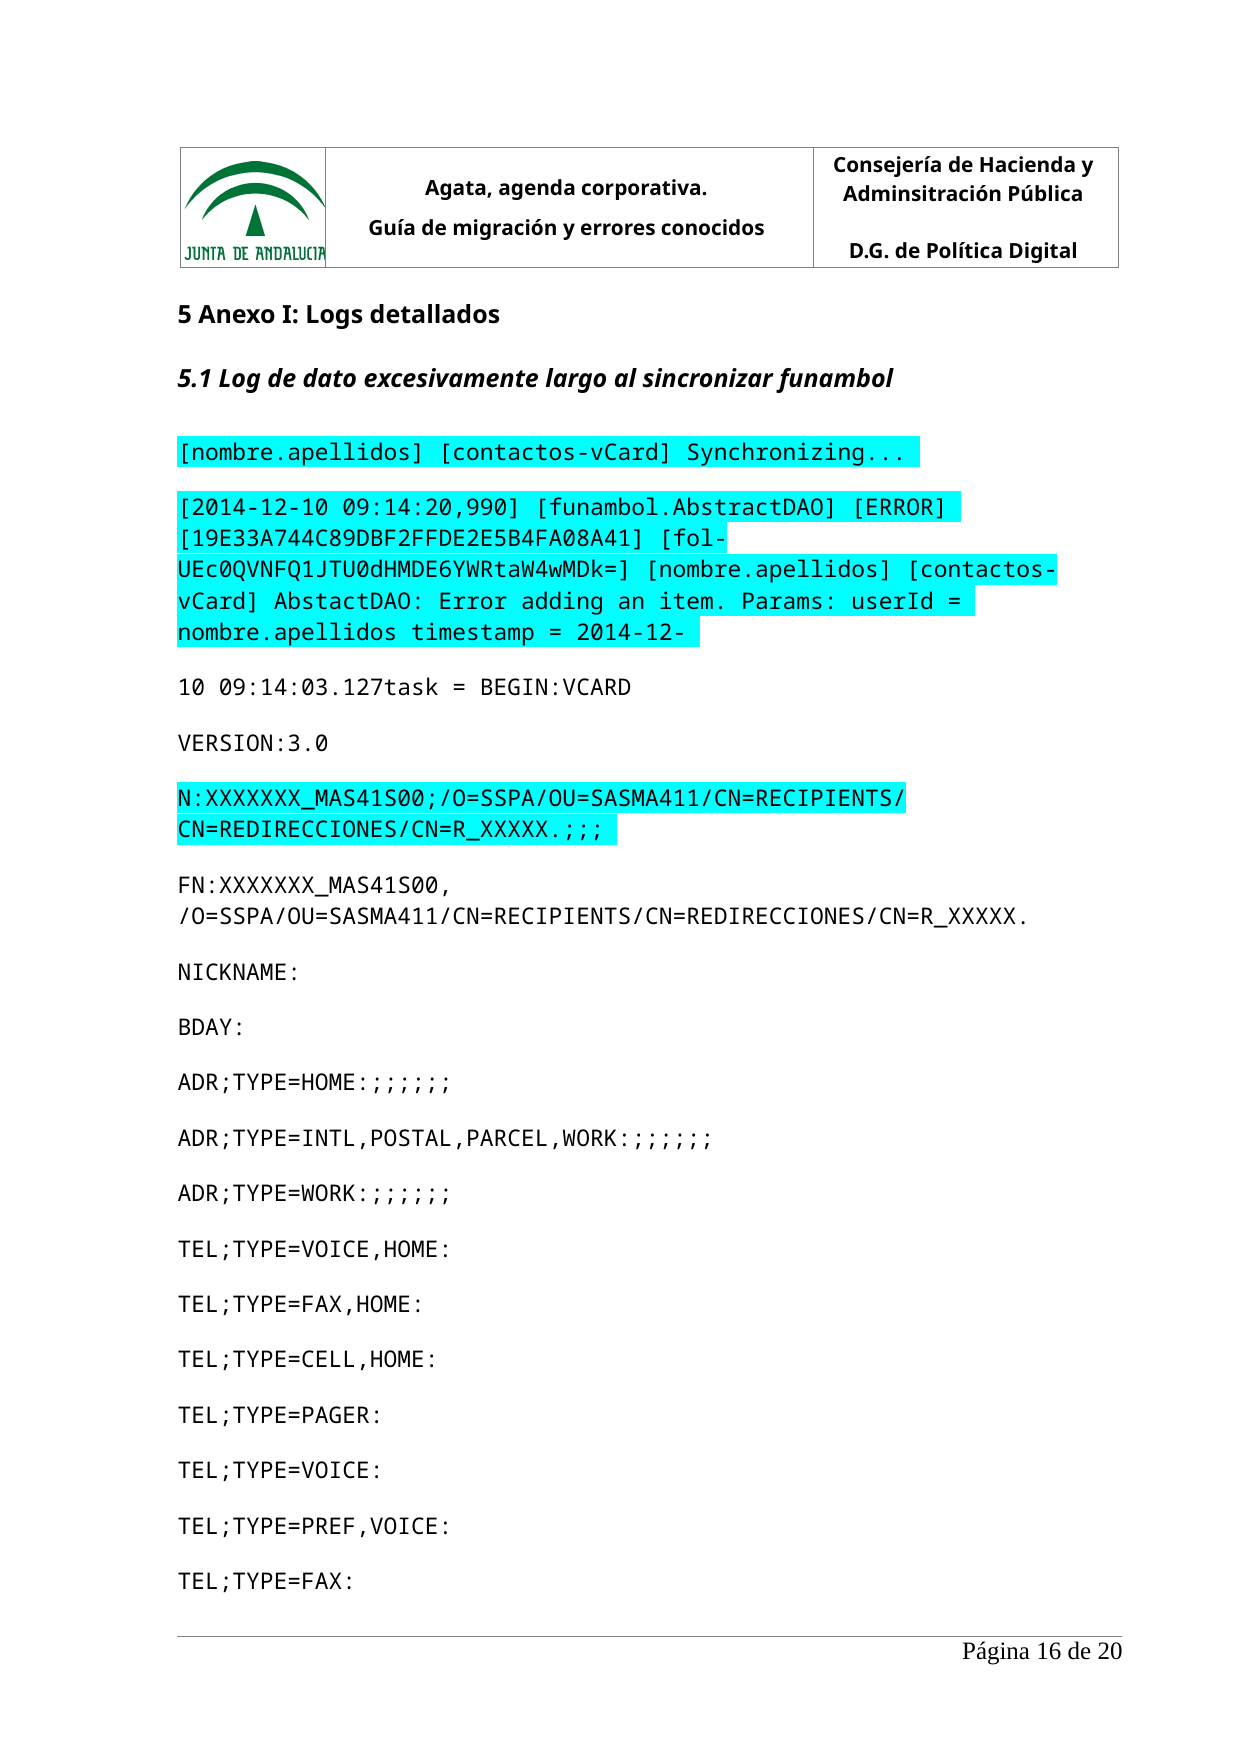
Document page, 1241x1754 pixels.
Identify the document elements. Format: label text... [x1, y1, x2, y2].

picture [184, 161, 325, 260]
subtitle Log de dato excesivamente largo al sincronizar funambol [177, 360, 1122, 394]
text TEL;TYPE=CELL,HOME: [177, 1343, 1122, 1375]
text TEL;TYPE=VOICE: [177, 1454, 1122, 1486]
text ADR;TYPE=WORK:;;;;;; [177, 1177, 1122, 1208]
text TEL;TYPE=PREF,VOICE: [177, 1510, 1122, 1541]
text TEL;TYPE=FAX: [177, 1565, 1122, 1596]
text TEL;TYPE=FAX,HOME: [177, 1288, 1122, 1319]
text FN:XXXXXXX_MAS41S00, /O=SSPA/OU=SASMA411/CN=RECIPIENTS/CN=REDIRECCIONES/CN=R_XXXXX. [177, 869, 1122, 931]
text 10 09:14:03.127task = BEGIN:VCARD [177, 671, 1122, 703]
text [2014-12-10 09:14:20,990] [funambol.AbstractDAO] [ERROR] [19E33A744C89DBF2FFDE2E5B4FA08A41] [fol-UEc0QVNFQ1JTU0dHMDE6YWRtaW4wMDk=] [nombre.apellidos] [contactos-vCard] AbstactDAO: Error adding an item. Params: userId = nombre.apellidos timestamp = 2014-12- [177, 491, 1122, 647]
text TEL;TYPE=VOICE,HOME: [177, 1233, 1122, 1264]
text VERSION:3.0 [177, 727, 1122, 758]
text N:XXXXXXX_MAS41S00;/O=SSPA/OU=SASMA411/CN=RECIPIENTS/CN=REDIRECCIONES/CN=R_XXXXX.;;; [177, 782, 1122, 845]
text NICKNAME: [177, 956, 1122, 987]
subtitle Anexo I: Logs detallados [177, 297, 1122, 331]
text ADR;TYPE=INTL,POSTAL,PARCEL,WORK:;;;;;; [177, 1122, 1122, 1153]
text ADR;TYPE=HOME:;;;;;; [177, 1066, 1122, 1098]
text [nombre.apellidos] [contactos-vCard] Synchronizing... [177, 436, 1122, 467]
text BDAY: [177, 1011, 1122, 1042]
text TEL;TYPE=PAGER: [177, 1399, 1122, 1430]
